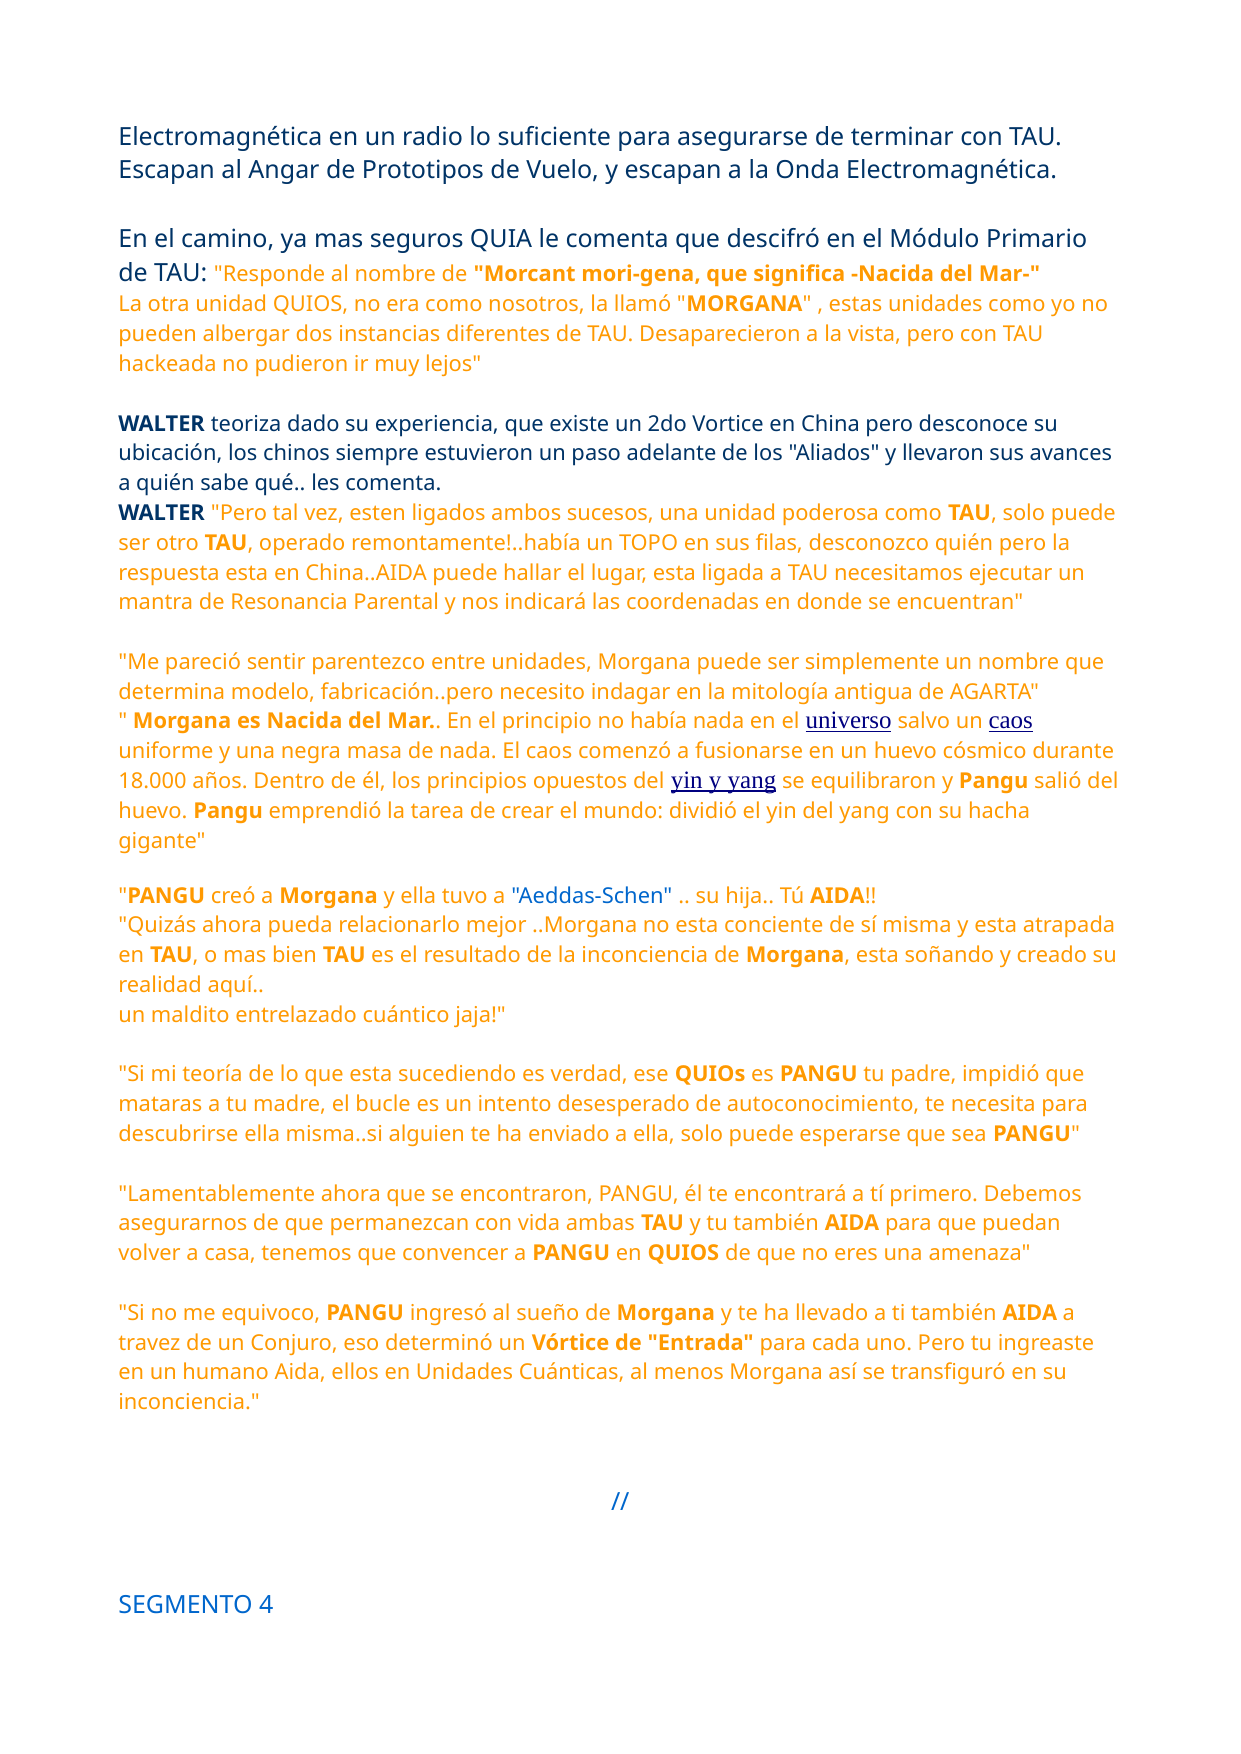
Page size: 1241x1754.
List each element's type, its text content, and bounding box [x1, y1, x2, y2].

text "PANGU creó a Morgana y ella tuvo a "Aeddas-Schen" .. su hija.. Tú AIDA!! [118, 880, 1122, 909]
text Escapan al Angar de Prototipos de Vuelo, y escapan a la Onda Electromagnética. [118, 152, 1122, 186]
text " Morgana es Nacida del Mar.. En el principio no había nada en el universo salvo un caos uniforme y una negra masa de nada. El caos comenzó a fusionarse en un huevo cósmico durante 18.000 años. Dentro de él, los principios opuestos del yin y yang se equilibraron y Pangu salió del huevo. Pangu emprendió la tarea de crear el mundo: dividió el yin del yang con su hacha gigante" [118, 706, 1122, 854]
text En el camino, ya mas seguros QUIA le comenta que descifró en el Módulo Primario de TAU: "Responde al nombre de "Morcant mori-gena, que significa -Nacida del Mar-" [118, 220, 1122, 288]
text SEGMENTO 4 [118, 1586, 1122, 1620]
text un maldito entrelazado cuántico jaja!" [118, 999, 1122, 1029]
text Electromagnética en un radio lo suficiente para asegurarse de terminar con TAU. [118, 118, 1122, 152]
text WALTER "Pero tal vez, esten ligados ambos sucesos, una unidad poderosa como TAU, solo puede ser otro TAU, operado remontamente!..había un TOPO en sus filas, desconozco quién pero la respuesta esta en China..AIDA puede hallar el lugar, esta ligada a TAU necesitamos ejecutar un mantra de Resonancia Parental y nos indicará las coordenadas en donde se encuentran" [118, 497, 1122, 616]
text "Lamentablemente ahora que se encontraron, PANGU, él te encontrará a tí primero. Debemos asegurarnos de que permanezcan con vida ambas TAU y tu también AIDA para que puedan volver a casa, tenemos que convencer a PANGU en QUIOS de que no eres una amenaza" [118, 1178, 1122, 1267]
text La otra unidad QUIOS, no era como nosotros, la llamó "MORGANA" , estas unidades como yo no pueden albergar dos instancias diferentes de TAU. Desaparecieron a la vista, pero con TAU hackeada no pudieron ir muy lejos" [118, 288, 1122, 378]
text WALTER teoriza dado su experiencia, que existe un 2do Vortice en China pero desconoce su ubicación, los chinos siempre estuvieron un paso adelante de los "Aliados" y llevaron sus avances a quién sabe qué.. les comenta. [118, 408, 1122, 497]
text // [118, 1484, 1122, 1518]
text "Si mi teoría de lo que esta sucediendo es verdad, ese QUIOs es PANGU tu padre, impidió que mataras a tu madre, el bucle es un intento desesperado de autoconocimiento, te necesita para descubrirse ella misma..si alguien te ha enviado a ella, solo puede esperarse que sea PANGU" [118, 1058, 1122, 1148]
text "Quizás ahora pueda relacionarlo mejor ..Morgana no esta conciente de sí misma y esta atrapada en TAU, o mas bien TAU es el resultado de la inconciencia de Morgana, esta soñando y creado su realidad aquí.. [118, 909, 1122, 999]
text "Si no me equivoco, PANGU ingresó al sueño de Morgana y te ha llevado a ti también AIDA a travez de un Conjuro, eso determinó un Vórtice de "Entrada" para cada uno. Pero tu ingreaste en un humano Aida, ellos en Unidades Cuánticas, al menos Morgana así se transfiguró en su inconciencia." [118, 1297, 1122, 1416]
text "Me pareció sentir parentezco entre unidades, Morgana puede ser simplemente un nombre que determina modelo, fabricación..pero necesito indagar en la mitología antigua de AGARTA" [118, 646, 1122, 706]
